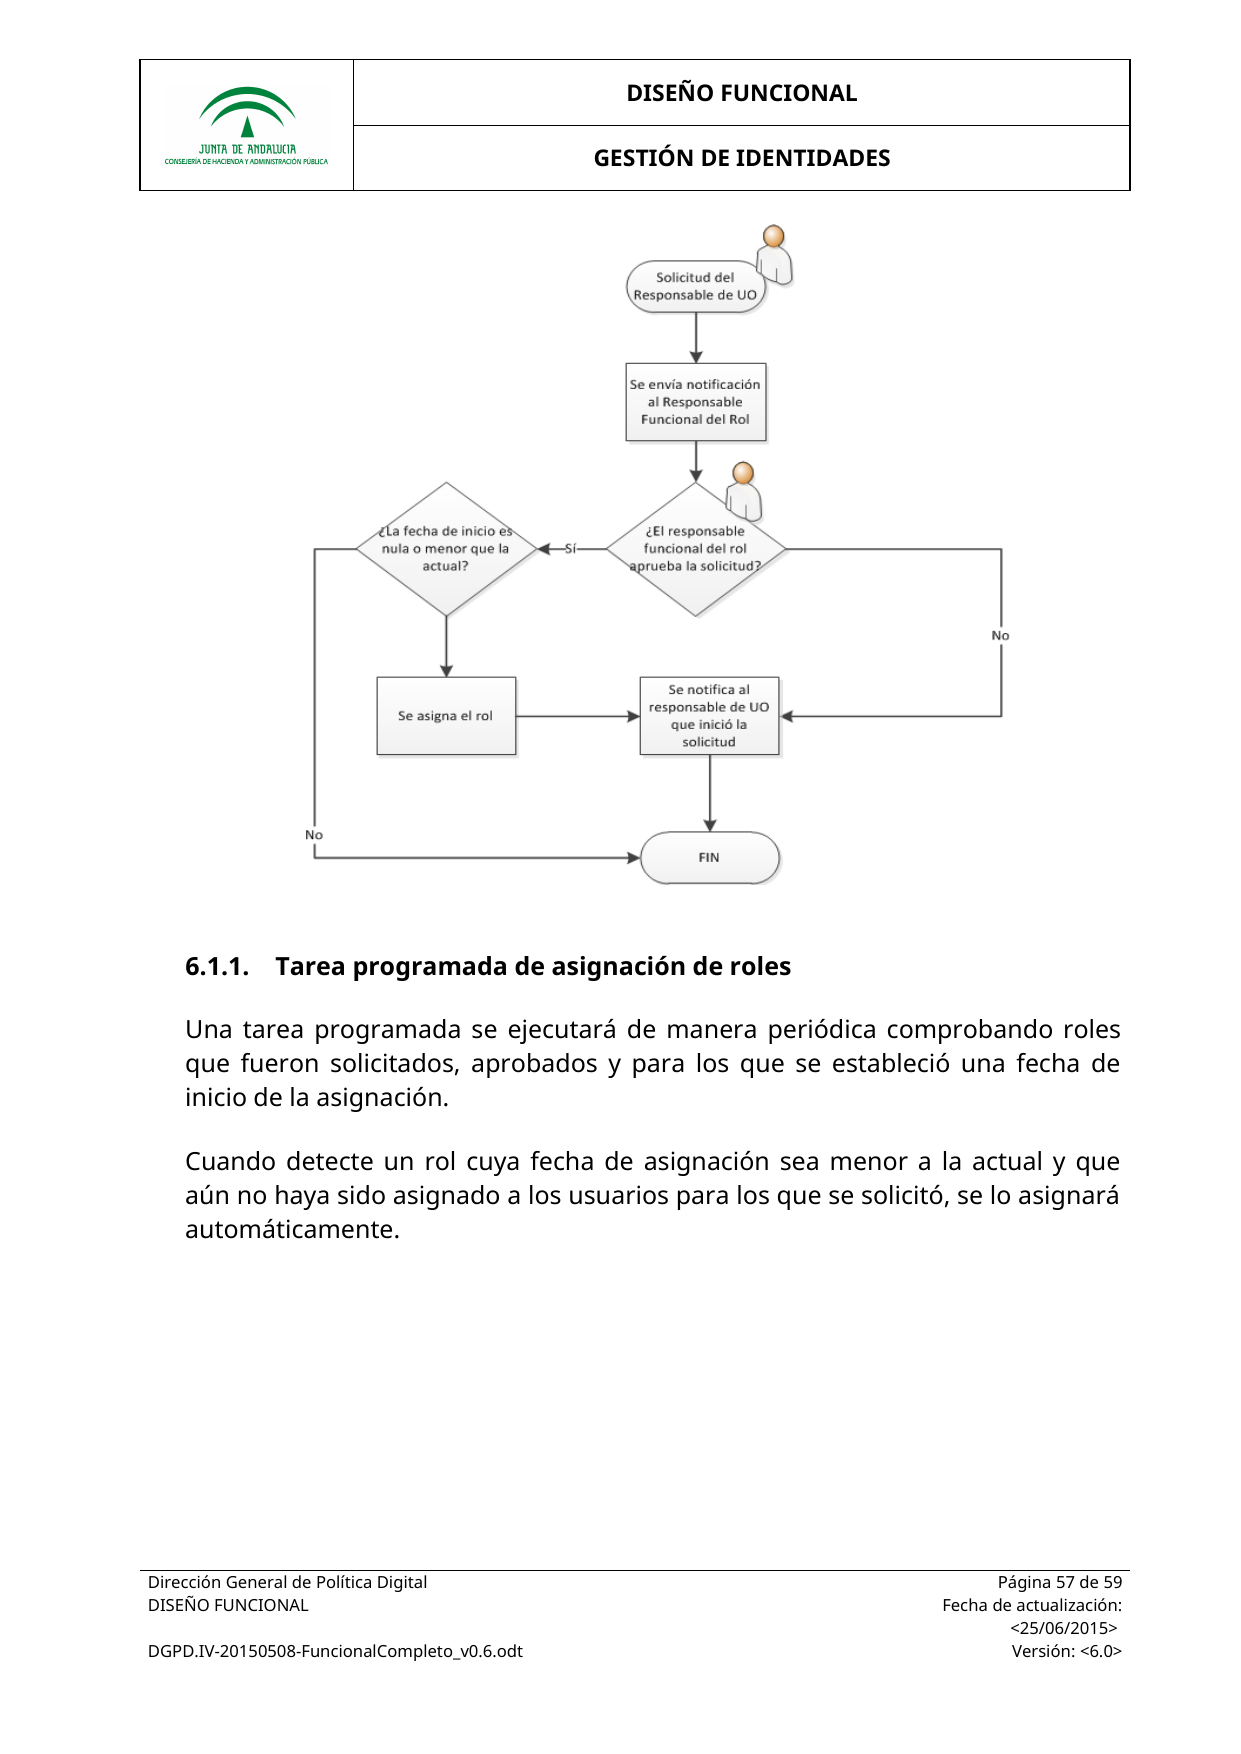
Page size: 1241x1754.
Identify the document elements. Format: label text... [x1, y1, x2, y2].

picture [164, 85, 330, 165]
text Cuando detecte un rol cuya fecha de asignación sea menor a la actual y que aún no haya sido asignado a los usuarios para los que se solicitó, se lo asignará automáticamente. [185, 1143, 1122, 1246]
subtitle Tarea programada de asignación de roles [185, 948, 1122, 982]
text Una tarea programada se ejecutará de manera periódica comprobando roles que fueron solicitados, aprobados y para los que se estableció una fecha de inicio de la asignación. [185, 1012, 1122, 1114]
